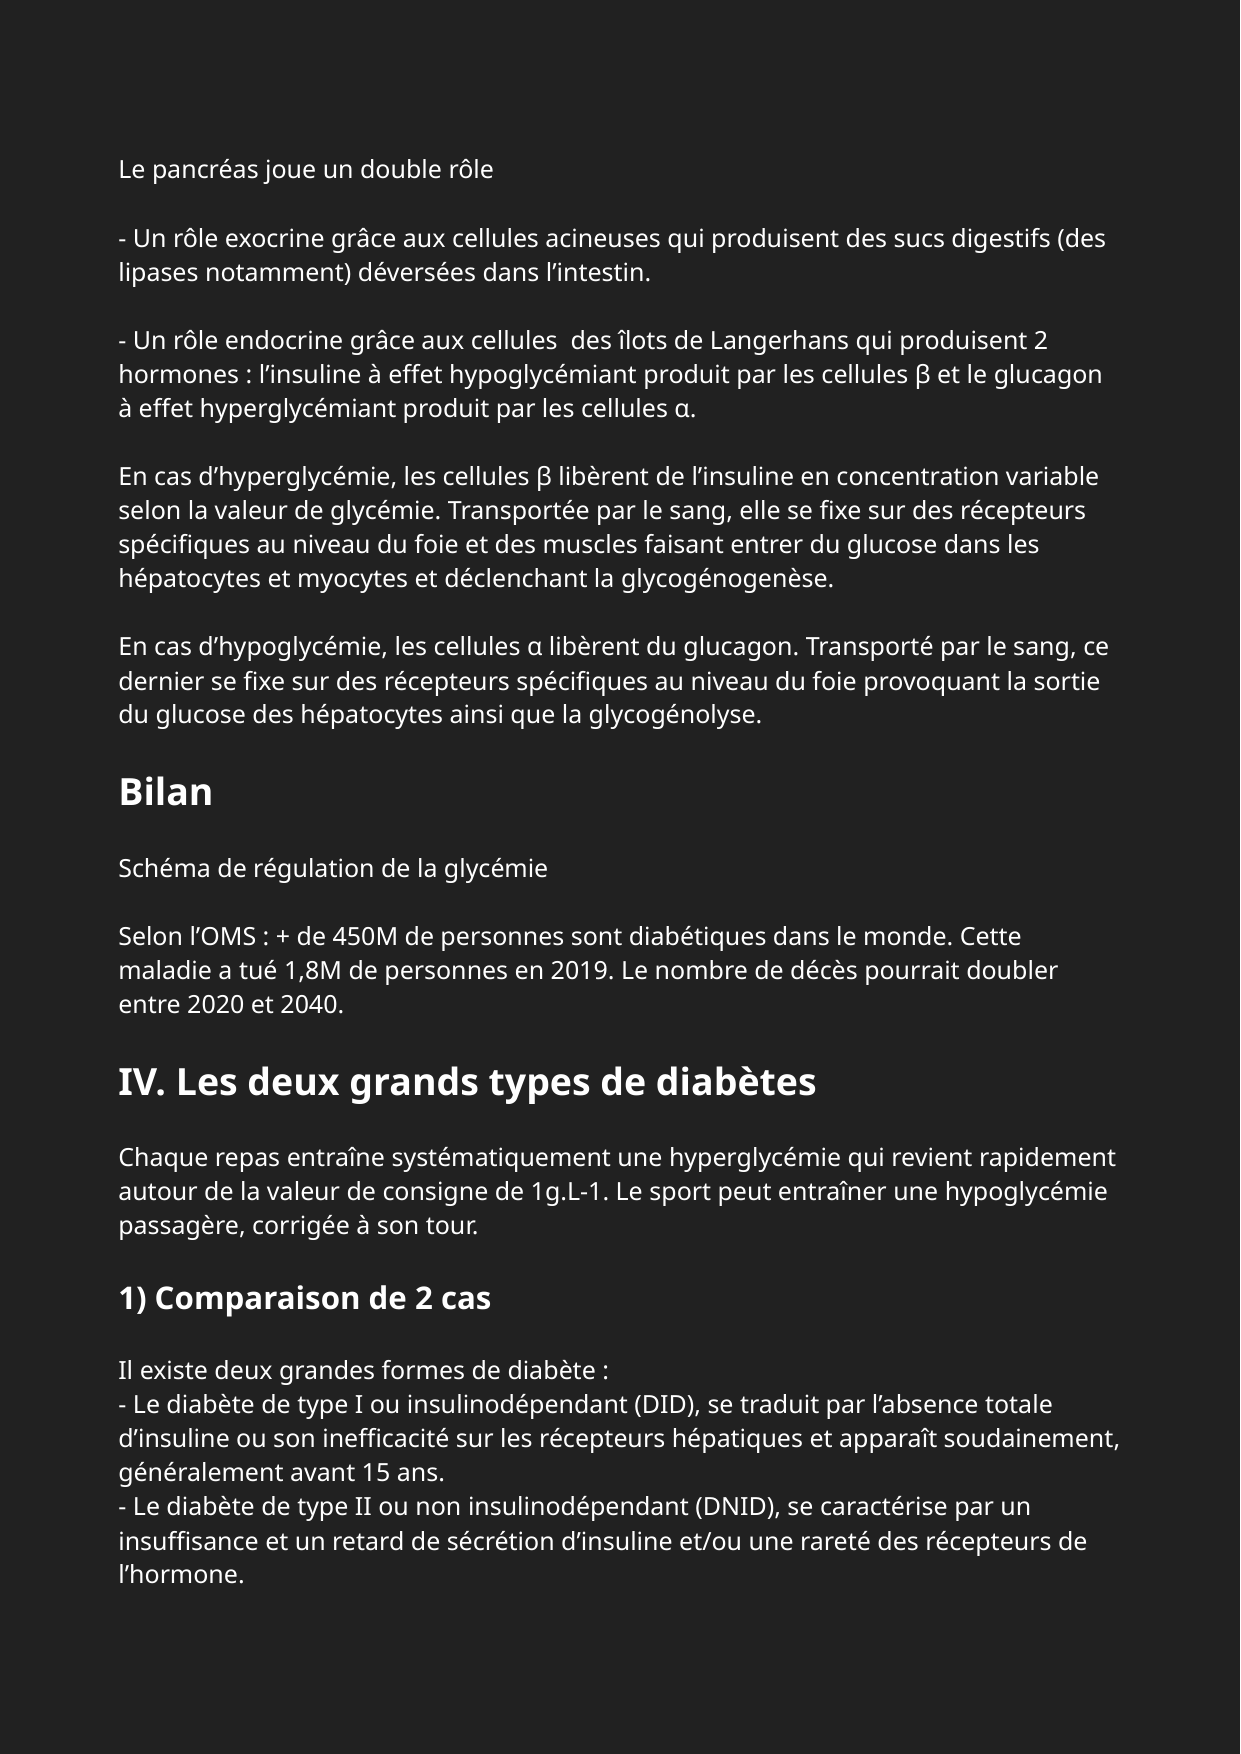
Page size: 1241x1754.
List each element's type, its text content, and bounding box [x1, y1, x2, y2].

text - Le diabète de type I ou insulinodépendant (DID), se traduit par l’absence totale d’insuline ou son inefficacité sur les récepteurs hépatiques et apparaît soudainement, généralement avant 15 ans. [118, 1387, 1122, 1489]
text Bilan [118, 765, 1122, 816]
text 1) Comparaison de 2 cas [118, 1276, 1122, 1319]
text - Un rôle endocrine grâce aux cellules des îlots de Langerhans qui produisent 2 hormones : l’insuline à effet hypoglycémiant produit par les cellules β et le glucagon à effet hyperglycémiant produit par les cellules α. [118, 322, 1122, 425]
text Selon l’OMS : + de 450M de personnes sont diabétiques dans le monde. Cette maladie a tué 1,8M de personnes en 2019. Le nombre de décès pourrait doubler entre 2020 et 2040. [118, 918, 1122, 1021]
text Le pancréas joue un double rôle [118, 152, 1122, 186]
text - Un rôle exocrine grâce aux cellules acineuses qui produisent des sucs digestifs (des lipases notamment) déversées dans l’intestin. [118, 220, 1122, 288]
text Il existe deux grandes formes de diabète : [118, 1353, 1122, 1387]
text En cas d’hypoglycémie, les cellules α libèrent du glucagon. Transporté par le sang, ce dernier se fixe sur des récepteurs spécifiques au niveau du foie provoquant la sortie du glucose des hépatocytes ainsi que la glycogénolyse. [118, 629, 1122, 731]
text - Le diabète de type II ou non insulinodépendant (DNID), se caractérise par un insuffisance et un retard de sécrétion d’insuline et/ou une rareté des récepteurs de l’hormone. [118, 1489, 1122, 1591]
text Schéma de régulation de la glycémie [118, 850, 1122, 884]
text Chaque repas entraîne systématiquement une hyperglycémie qui revient rapidement autour de la valeur de consigne de 1g.L-1. Le sport peut entraîner une hypoglycémie passagère, corrigée à son tour. [118, 1140, 1122, 1242]
text IV. Les deux grands types de diabètes [118, 1055, 1122, 1106]
text En cas d’hyperglycémie, les cellules β libèrent de l’insuline en concentration variable selon la valeur de glycémie. Transportée par le sang, elle se fixe sur des récepteurs spécifiques au niveau du foie et des muscles faisant entrer du glucose dans les hépatocytes et myocytes et déclenchant la glycogénogenèse. [118, 459, 1122, 595]
